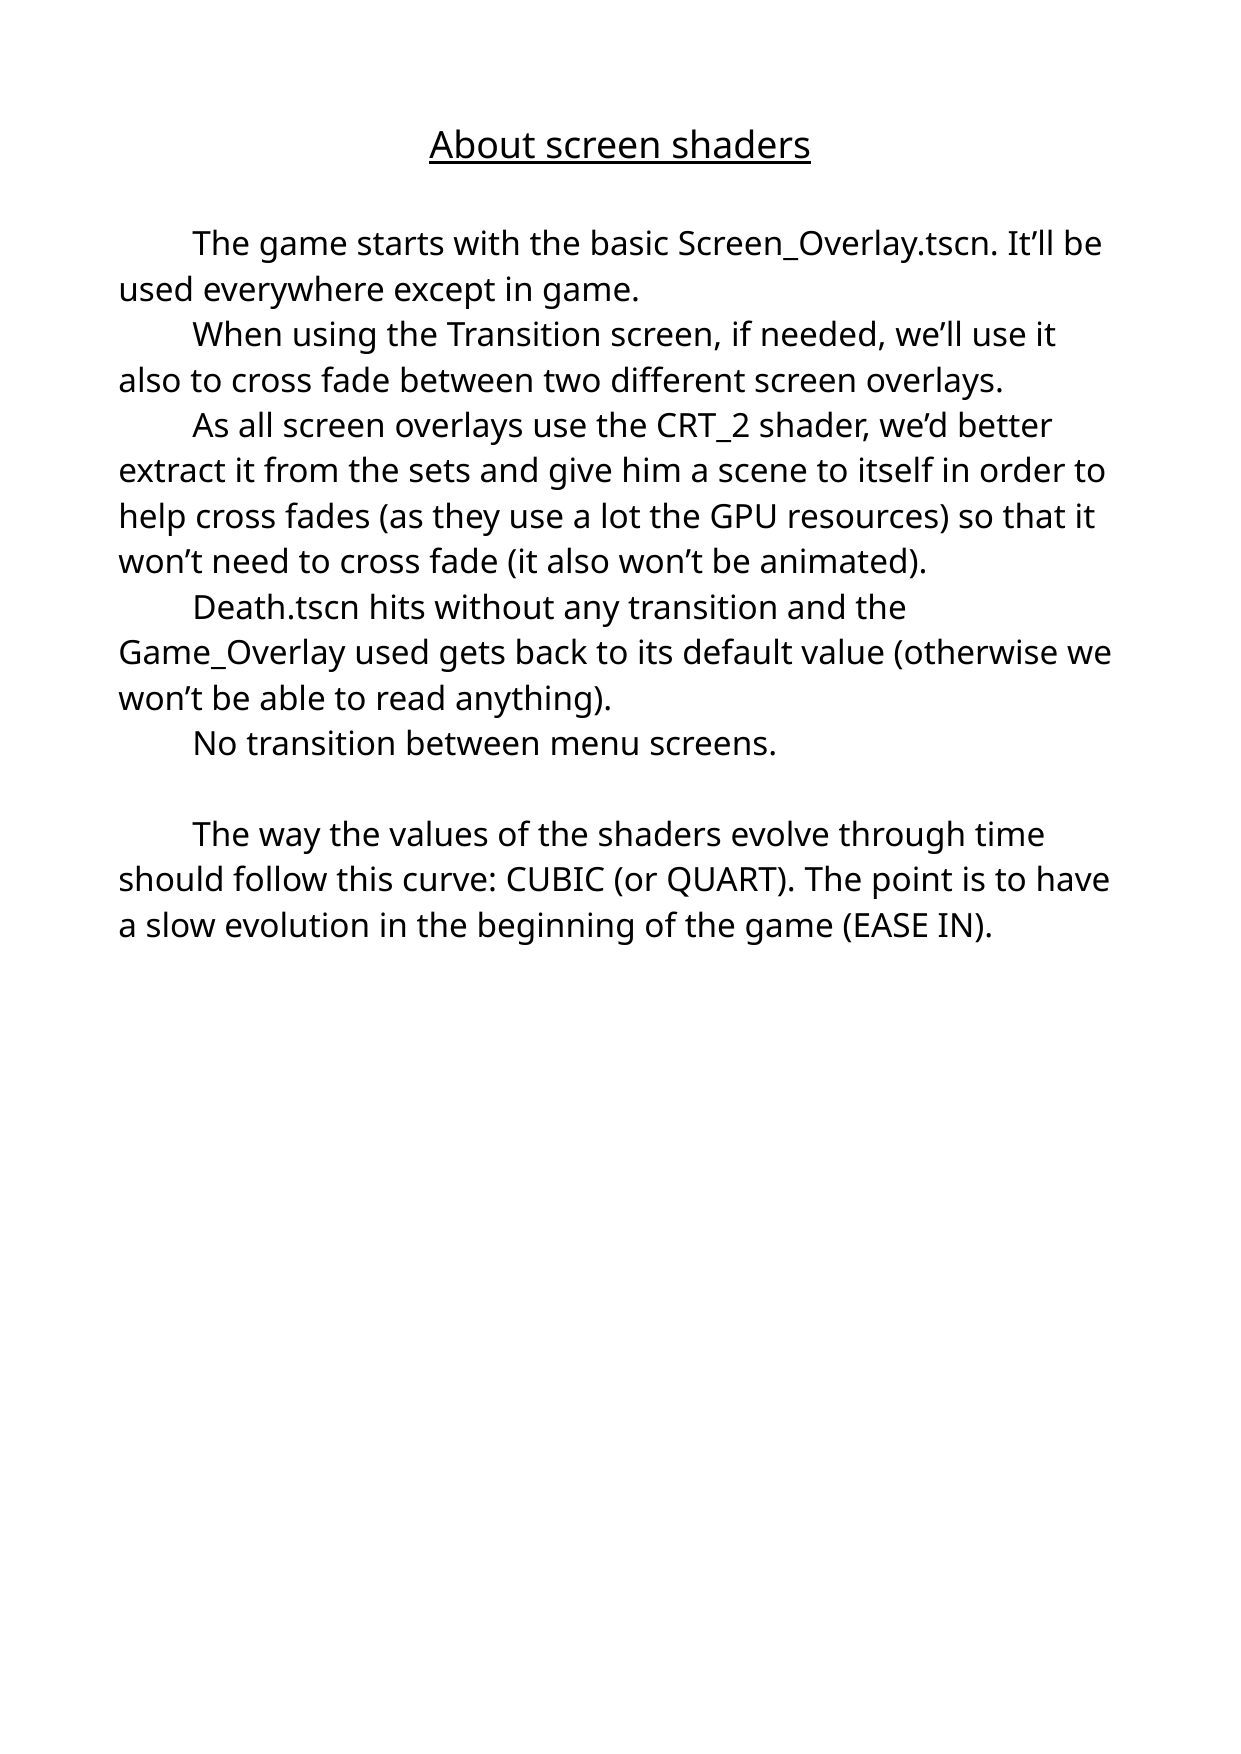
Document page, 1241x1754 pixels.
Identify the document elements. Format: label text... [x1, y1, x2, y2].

text When using the Transition screen, if needed, we’ll use it also to cross fade between two different screen overlays. [118, 311, 1122, 402]
text As all screen overlays use the CRT_2 shader, we’d better extract it from the sets and give him a scene to itself in order to help cross fades (as they use a lot the GPU resources) so that it won’t need to cross fade (it also won’t be animated). [118, 402, 1122, 583]
text Death.tscn hits without any transition and the Game_Overlay used gets back to its default value (otherwise we won’t be able to read anything). [118, 583, 1122, 720]
text The way the values of the shaders evolve through time should follow this curve: CUBIC (or QUART). The point is to have a slow evolution in the beginning of the game (EASE IN). [118, 811, 1122, 947]
text No transition between menu screens. [118, 720, 1122, 765]
text The game starts with the basic Screen_Overlay.tscn. It’ll be used everywhere except in game. [118, 220, 1122, 311]
text About screen shaders [118, 118, 1122, 169]
